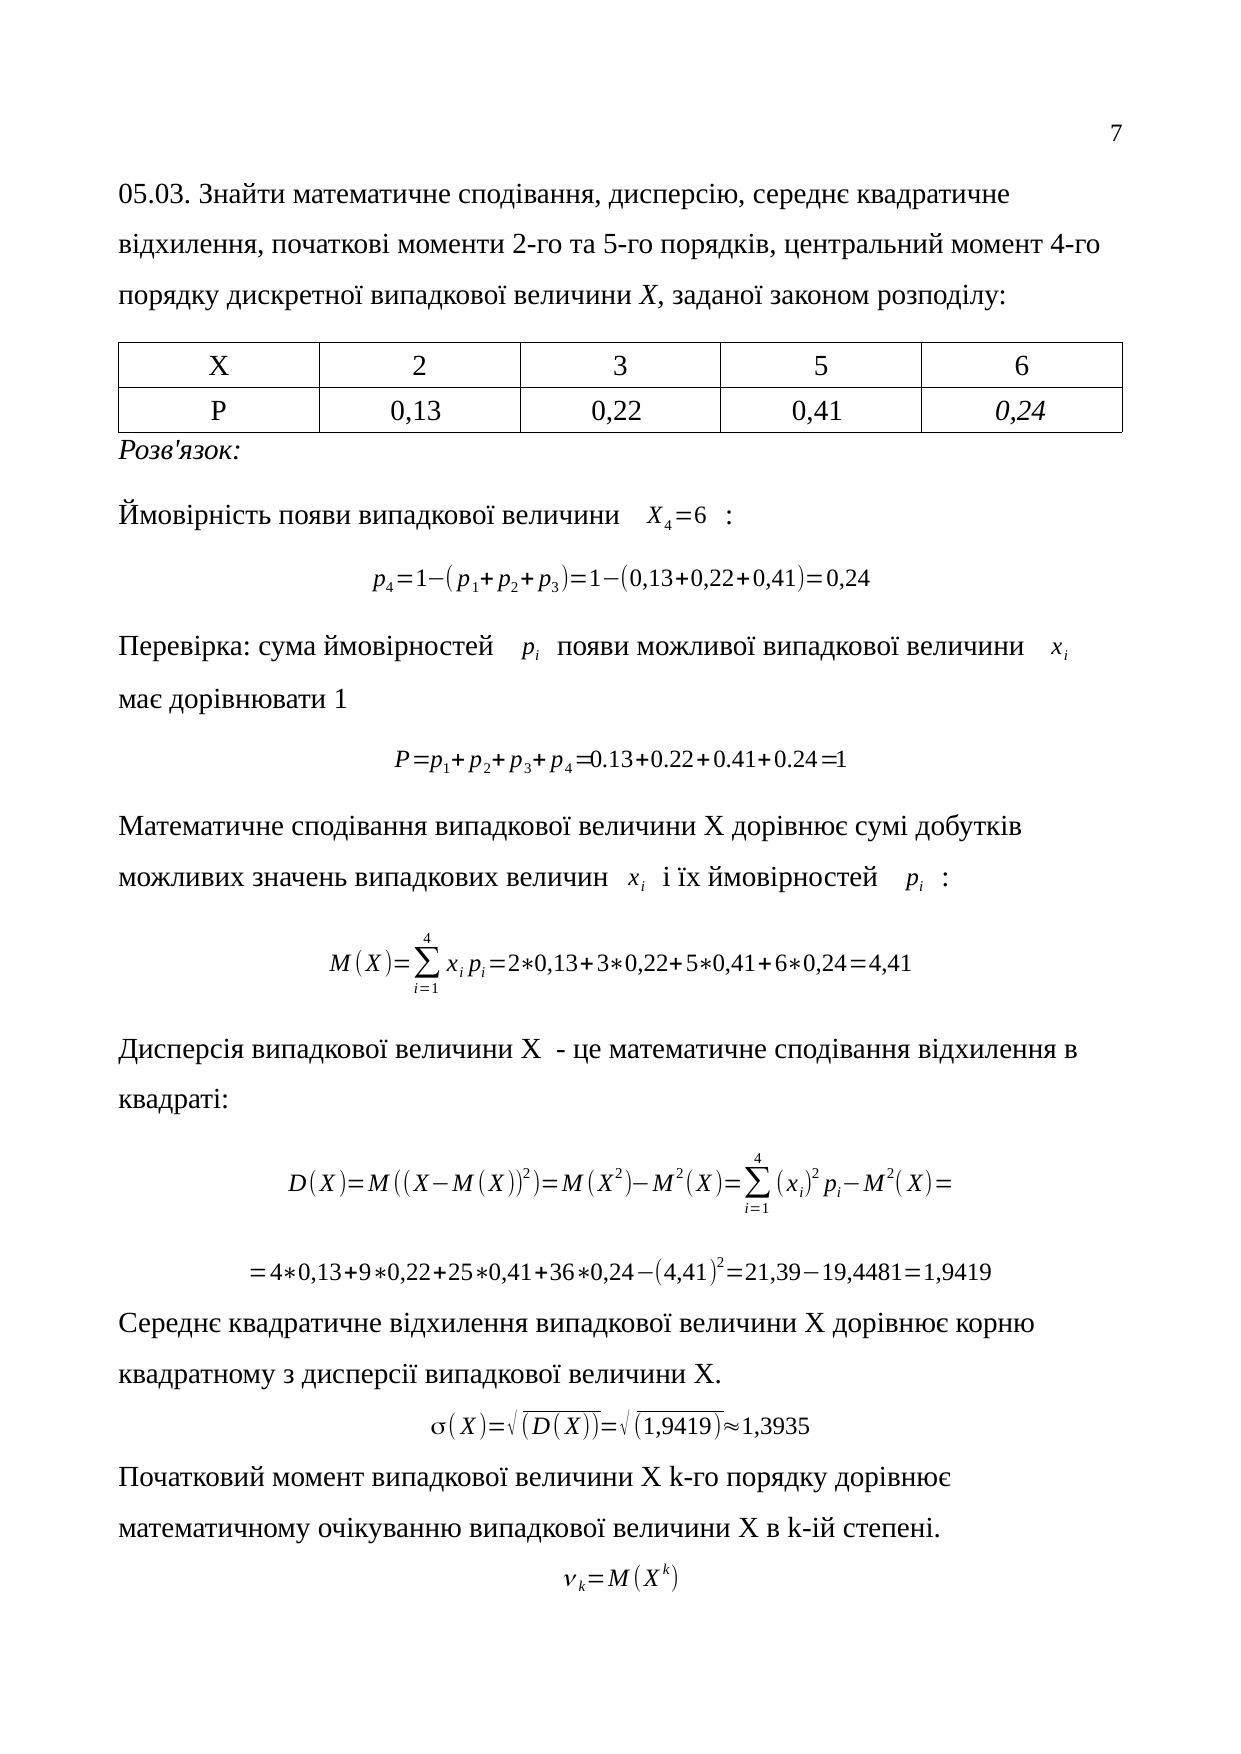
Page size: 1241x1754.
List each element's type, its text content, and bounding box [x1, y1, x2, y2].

table_header 3 [521, 343, 720, 387]
table_header 6 [922, 343, 1122, 387]
table_header Х [119, 343, 319, 387]
text 05.03. Знайти математичне сподівання, дисперсію, середнє квадратичне відхилення, початкові моменти 2-го та 5-го порядків, центральний момент 4-го порядку дискретної випадкової величини Х, заданої законом розподілу: [118, 176, 1122, 311]
table_cell Р [119, 388, 319, 432]
table_cell 0,41 [721, 388, 921, 432]
text Перевірка: сума ймовірностей появи можливої випадкової величини має дорівнювати 1 [118, 628, 1122, 714]
table_header 2 [320, 343, 520, 387]
table_header 5 [721, 343, 921, 387]
text Математичне сподівання випадкової величини Х дорівнює сумі добутків можливих значень випадкових величині їх ймовірностей : [118, 808, 1122, 895]
text Середнє квадратичне відхилення випадкової величини Х дорівнює корню квадратному з дисперсії випадкової величини Х. [118, 1306, 1122, 1389]
text Дисперсія випадкової величини Х - це математичне сподівання відхилення в квадраті: [118, 1031, 1122, 1115]
table_cell 0,22 [521, 388, 720, 432]
text Розв'язок: [118, 433, 1122, 466]
table_cell 0,24 [922, 388, 1122, 432]
text Ймовірність появи випадкової величини : [118, 497, 1122, 533]
table_cell 0,13 [320, 388, 520, 432]
text Початковий момент випадкової величини Х k-го порядку дорівнює математичному очікуванню випадкової величини Х в k-ій степені. [118, 1459, 1122, 1543]
